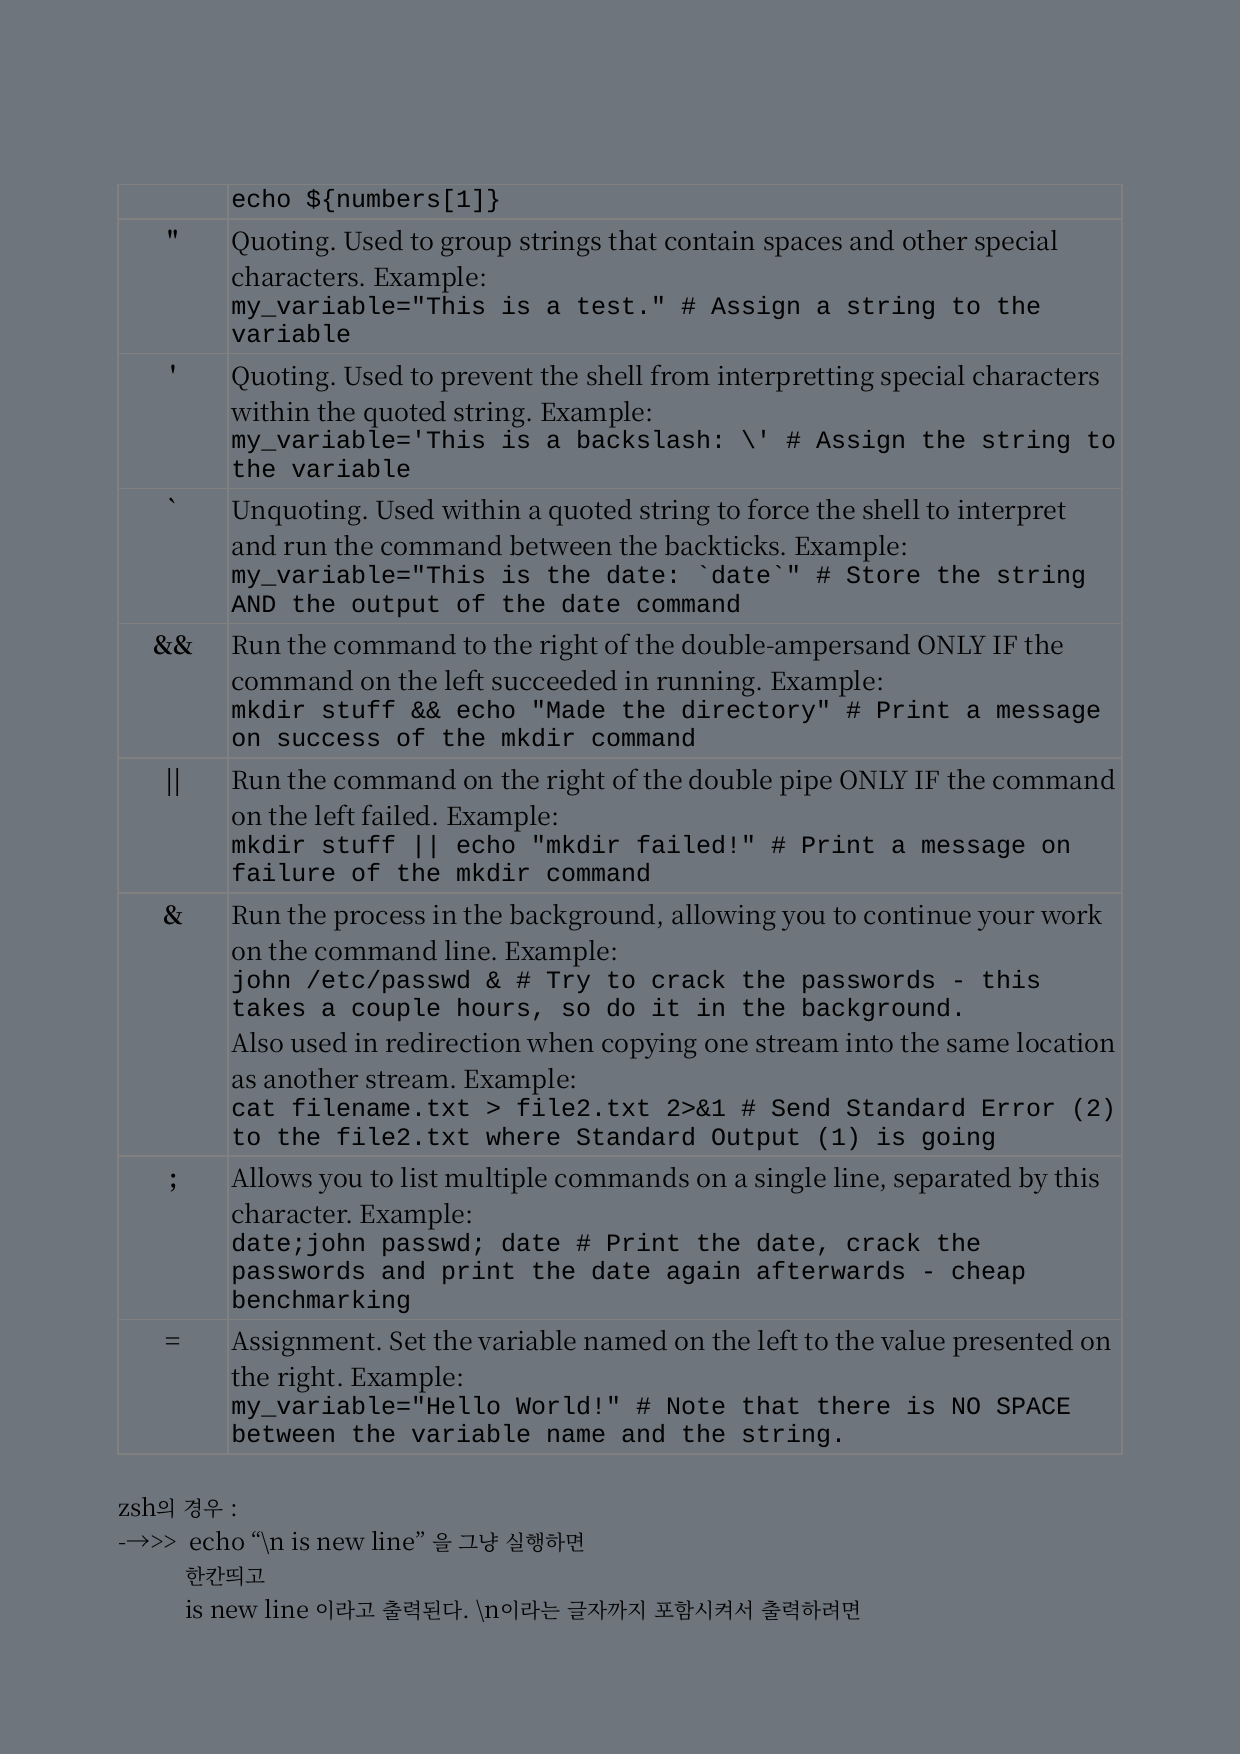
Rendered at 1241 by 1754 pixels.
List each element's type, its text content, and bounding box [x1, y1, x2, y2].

table_cell Run the command to the right of the double-ampersand ONLY IF the command on the left succeeded in running. Example: mkdir stuff && echo "Made the directory" # Print a message on success of the mkdir command [229, 624, 1121, 757]
table_cell ' [119, 354, 227, 488]
table_cell & [119, 894, 227, 1155]
text -→>> echo “\n is new line” 을 그냥 실행하면 [118, 1523, 1122, 1557]
table_cell Run the process in the background, allowing you to continue your work on the command line. Example: john /etc/passwd & # Try to crack the passwords - this takes a couple hours, so do it in the background. Also used in redirection when copying one stream into the same location as another stream. Example: cat filename.txt > file2.txt 2>&1 # Send Standard Error (2) to the file2.txt where Standard Output (1) is going [229, 894, 1121, 1155]
table_cell " [119, 220, 227, 353]
table_cell = [119, 1320, 227, 1453]
table_cell ` [119, 489, 227, 622]
table_cell ; [119, 1157, 227, 1318]
table_cell && [119, 624, 227, 757]
text is new line 이라고 출력된다. \n이라는 글자까지 포함시켜서 출력하려면 [118, 1592, 1122, 1626]
table_cell echo ${numbers[1]} [229, 185, 1121, 218]
table_cell Run the command on the right of the double pipe ONLY IF the command on the left failed. Example: mkdir stuff || echo "mkdir failed!" # Print a message on failure of the mkdir command [229, 759, 1121, 892]
text 한칸띄고 [118, 1557, 1122, 1592]
table_cell Allows you to list multiple commands on a single line, separated by this character. Example: date;john passwd; date # Print the date, crack the passwords and print the date again afterwards - cheap benchmarking [229, 1157, 1121, 1318]
table_cell [119, 185, 227, 218]
text zsh의 경우 : [118, 1489, 1122, 1523]
table_cell Quoting. Used to group strings that contain spaces and other special characters. Example: my_variable="This is a test." # Assign a string to the variable [229, 220, 1121, 353]
table_cell || [119, 759, 227, 892]
table_cell Quoting. Used to prevent the shell from interpretting special characters within the quoted string. Example: my_variable='This is a backslash: \' # Assign the string to the variable [229, 354, 1121, 488]
table_cell Assignment. Set the variable named on the left to the value presented on the right. Example: my_variable="Hello World!" # Note that there is NO SPACE between the variable name and the string. [229, 1320, 1121, 1453]
table_cell Unquoting. Used within a quoted string to force the shell to interpret and run the command between the backticks. Example: my_variable="This is the date: `date`" # Store the string AND the output of the date command [229, 489, 1121, 622]
